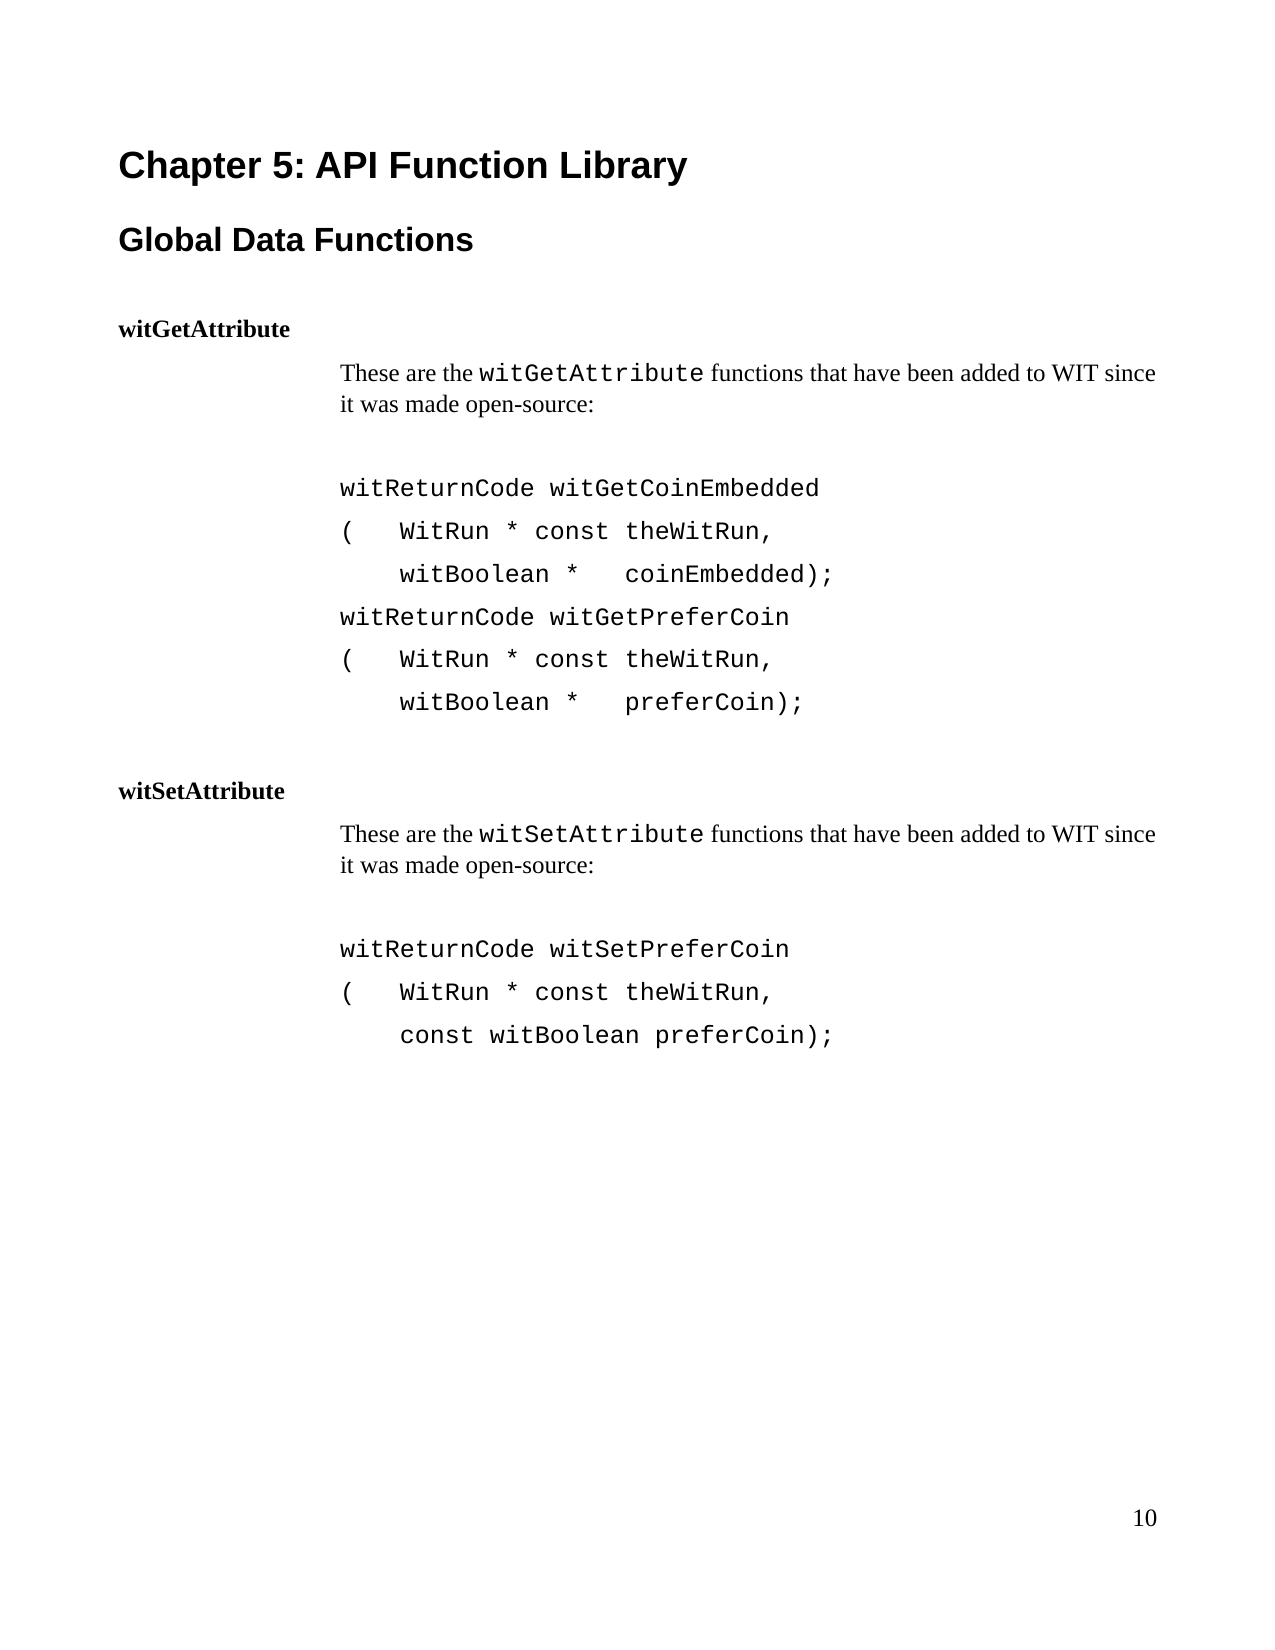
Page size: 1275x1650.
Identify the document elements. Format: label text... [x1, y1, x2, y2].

text ( WitRun * const theWitRun, [340, 518, 1157, 547]
text These are the witSetAttribute functions that have been added to WIT since it was made open-source: [340, 819, 1157, 879]
subtitle Global Data Functions [118, 220, 1157, 259]
text const witBoolean preferCoin); [340, 1023, 1157, 1051]
text witBoolean * preferCoin); [340, 690, 1157, 718]
text These are the witGetAttribute functions that have been added to WIT since it was made open-source: [340, 358, 1157, 417]
text ( WitRun * const theWitRun, [340, 980, 1157, 1008]
text witSetAttribute [118, 776, 1157, 805]
text witReturnCode witGetCoinEmbedded [340, 475, 1157, 504]
subtitle Chapter 5: API Function Library [118, 143, 1157, 187]
text witReturnCode witSetPreferCoin [340, 937, 1157, 965]
text witReturnCode witGetPreferCoin [340, 604, 1157, 632]
text witBoolean * coinEmbedded); [340, 561, 1157, 589]
text ( WitRun * const theWitRun, [340, 647, 1157, 675]
text witGetAttribute [118, 314, 1157, 343]
